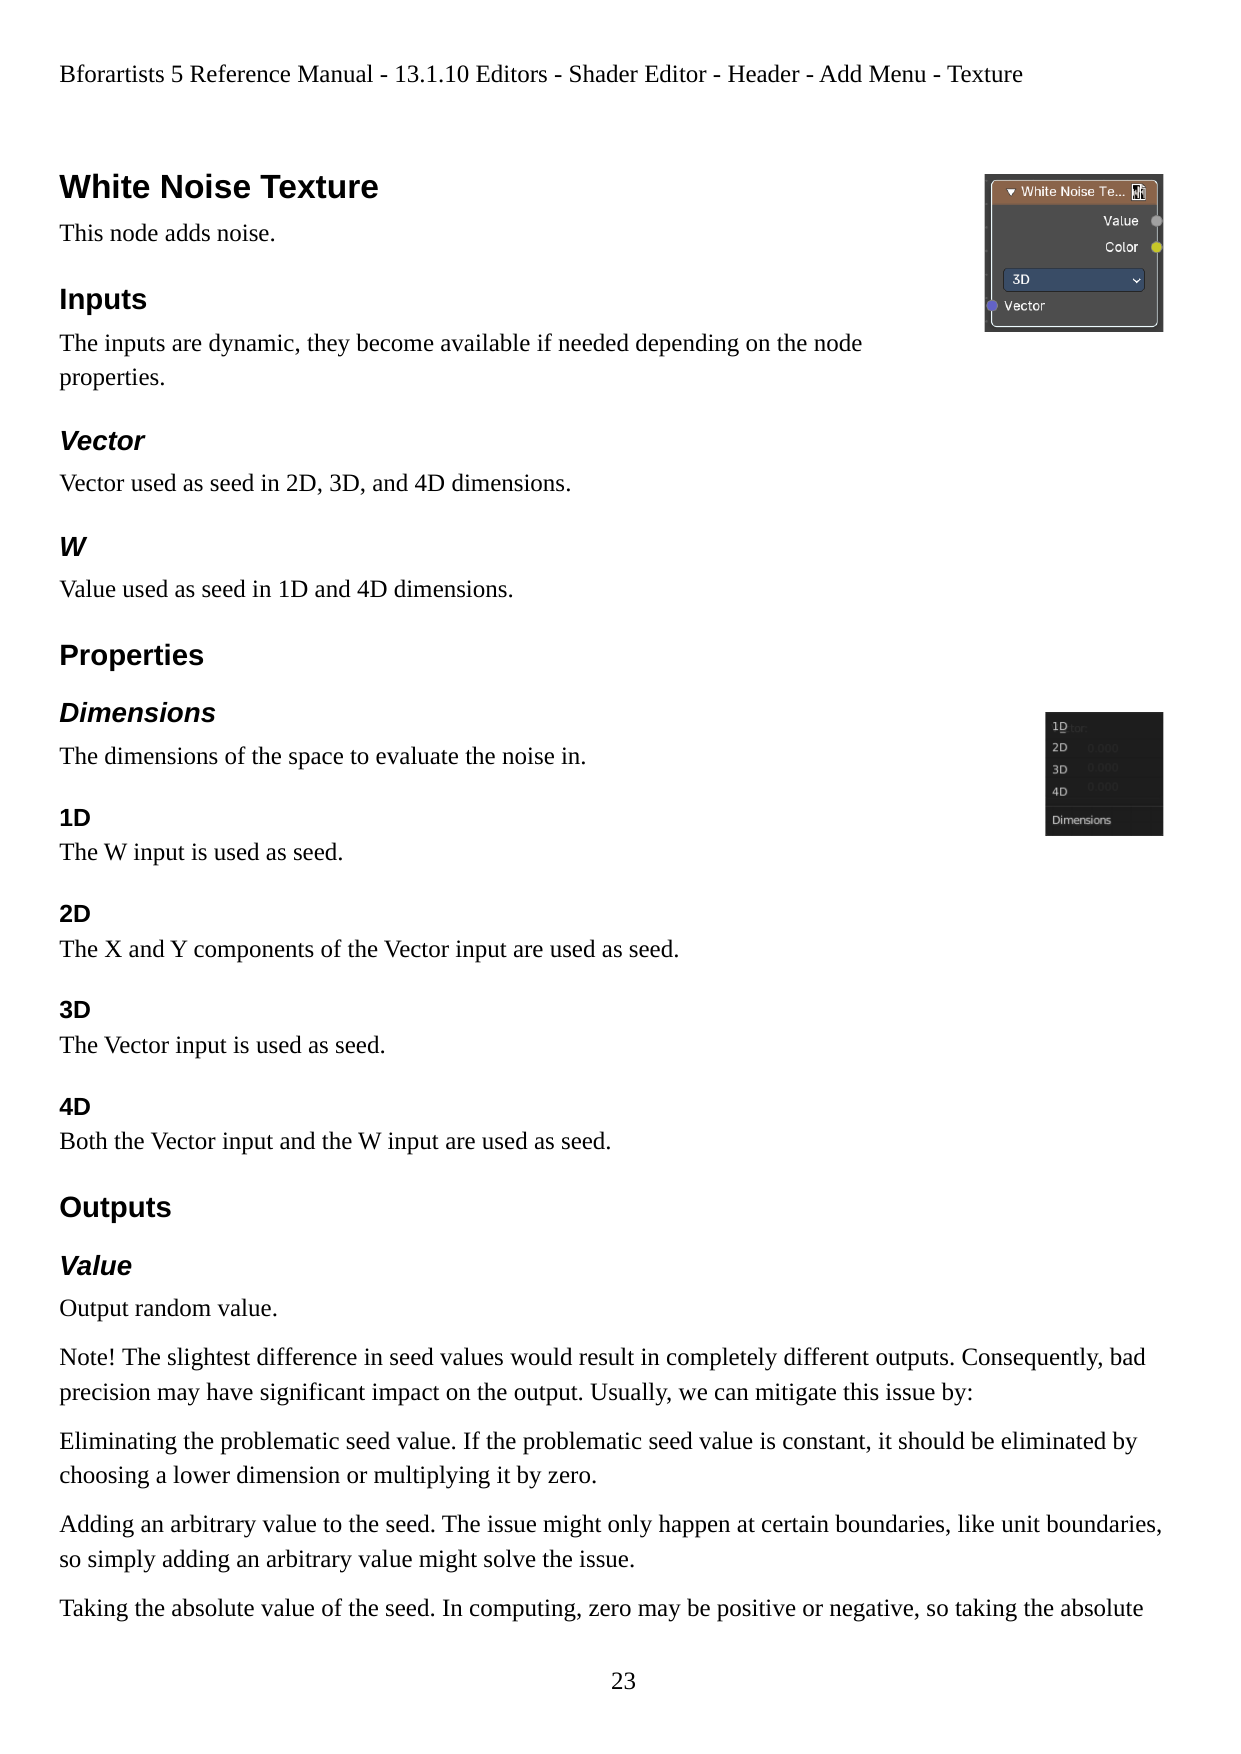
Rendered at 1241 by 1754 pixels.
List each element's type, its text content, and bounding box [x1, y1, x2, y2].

text This node adds noise. [59, 218, 984, 247]
subtitle Inputs [59, 282, 984, 315]
text Taking the absolute value of the seed. In computing, zero may be positive or negative, so taking the absolute [59, 1593, 1181, 1622]
subtitle 4D [59, 1092, 1181, 1120]
subtitle Value [59, 1249, 1181, 1281]
subtitle 1D [59, 803, 1045, 831]
text The inputs are dynamic, they become available if needed depending on the node properties. [59, 328, 1181, 391]
subtitle [1164, 282, 1181, 315]
subtitle Dimensions [59, 697, 1181, 728]
text The X and Y components of the Vector input are used as seed. [59, 934, 1181, 962]
text Note! The slightest difference in seed values would result in completely different outputs. Consequently, bad precision may have significant impact on the output. Usually, we can mitigate this issue by: [59, 1342, 1181, 1406]
text [1164, 218, 1181, 247]
subtitle Vector [59, 424, 1181, 456]
text Output random value. [59, 1293, 1181, 1322]
subtitle W [59, 530, 1181, 562]
text The dimensions of the space to evaluate the noise in. [59, 741, 1045, 770]
text Eliminating the problematic seed value. If the problematic seed value is constant, it should be eliminated by choosing a lower dimension or multiplying it by zero. [59, 1426, 1181, 1489]
subtitle White Noise Texture [59, 167, 1181, 206]
subtitle 3D [59, 995, 1181, 1024]
subtitle Outputs [59, 1190, 1181, 1224]
text Vector used as seed in 2D, 3D, and 4D dimensions. [59, 468, 1181, 497]
text Adding an arbitrary value to the seed. The issue might only happen at certain boundaries, like unit boundaries, so simply adding an arbitrary value might solve the issue. [59, 1509, 1181, 1573]
text The W input is used as seed. [59, 837, 1181, 866]
text Value used as seed in 1D and 4D dimensions. [59, 574, 1181, 603]
text The Vector input is used as seed. [59, 1030, 1181, 1059]
subtitle Properties [59, 638, 1181, 672]
text Both the Vector input and the W input are used as seed. [59, 1126, 1181, 1155]
picture [1045, 712, 1164, 836]
subtitle [1164, 803, 1181, 831]
picture [984, 174, 1164, 332]
subtitle 2D [59, 899, 1181, 927]
